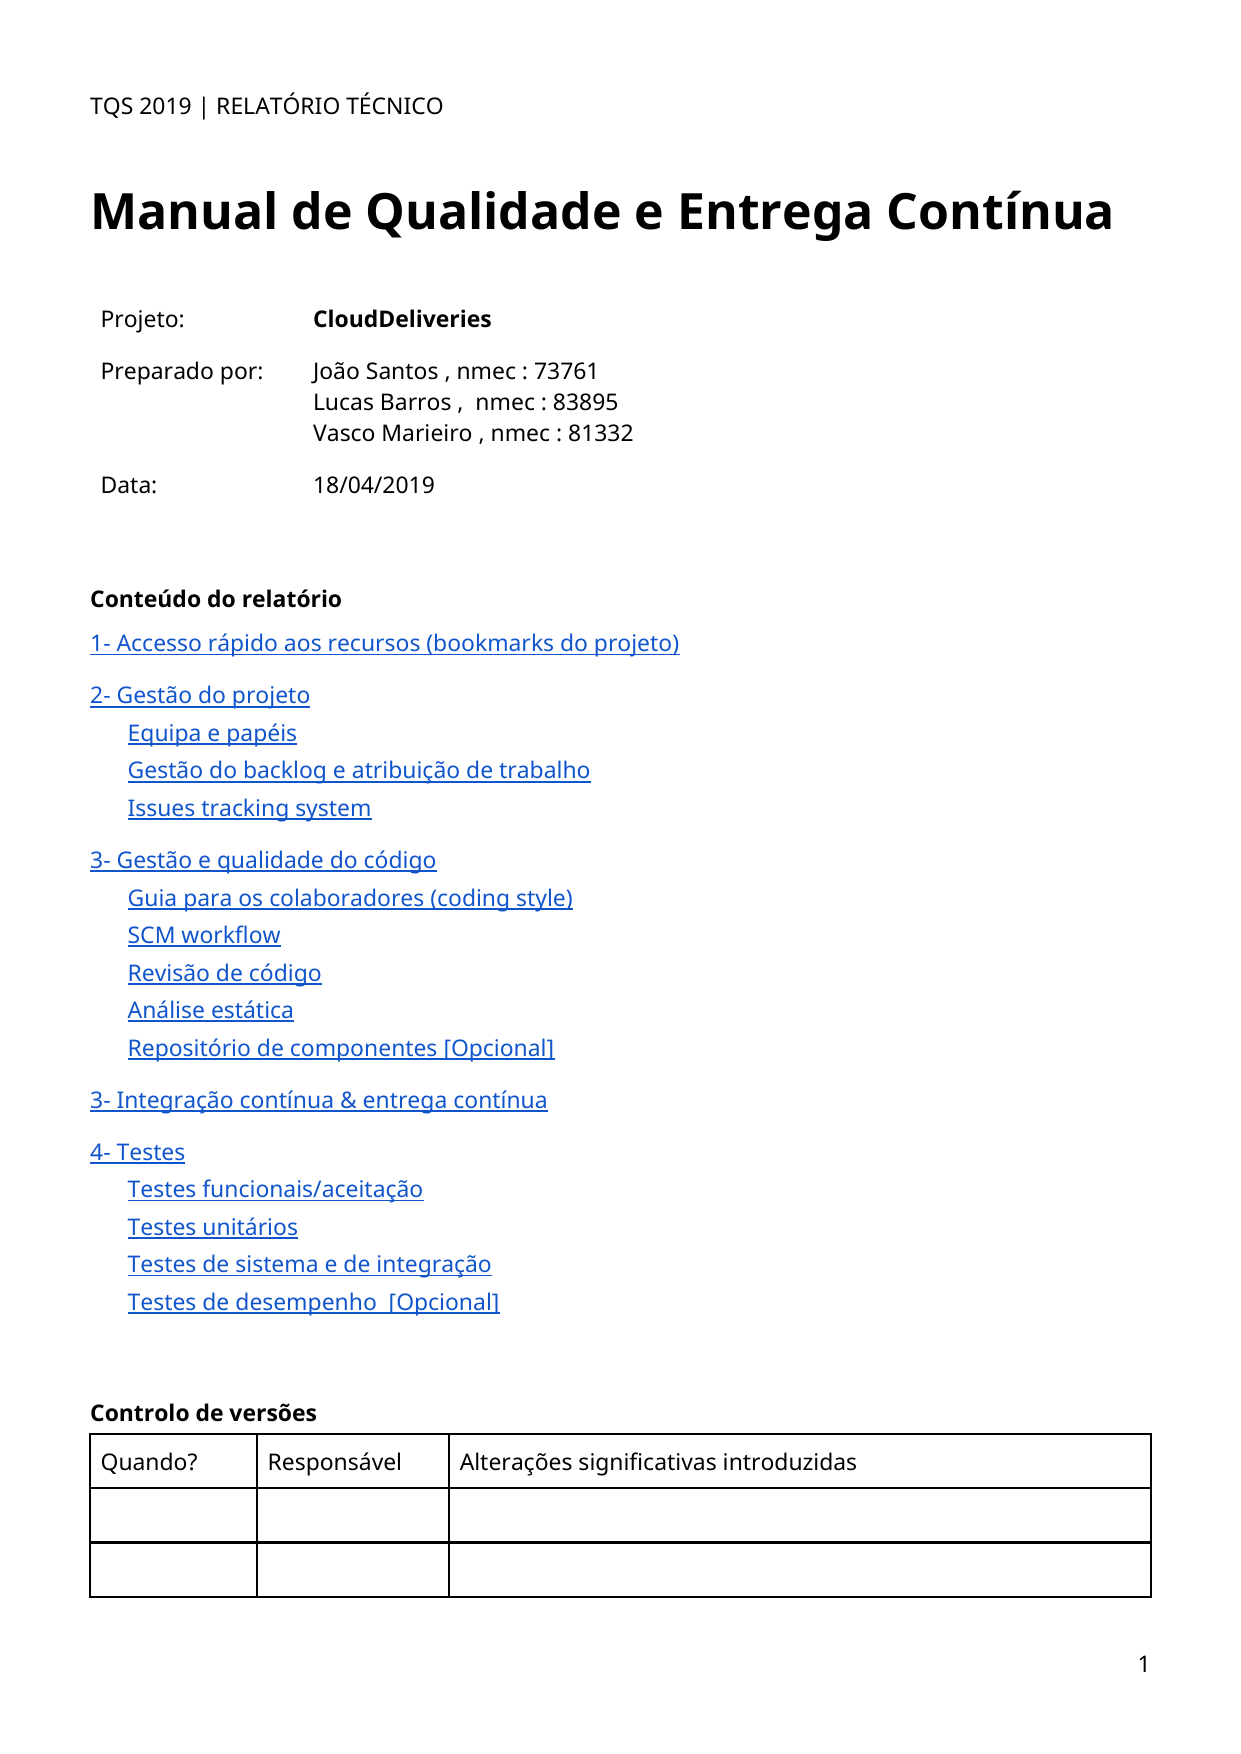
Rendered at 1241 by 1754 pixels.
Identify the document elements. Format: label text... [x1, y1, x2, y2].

table_cell [91, 1544, 256, 1596]
table_cell [91, 1489, 256, 1541]
text TQS 2019 | RELATÓRIO TÉCNICO [90, 90, 1150, 121]
table_header Alterações significativas introduzidas [450, 1435, 1150, 1487]
table_cell [258, 1489, 448, 1541]
table_header Quando? [91, 1435, 256, 1487]
text Testes de desempenho [Opcional] [127, 1286, 1150, 1317]
text Testes unitários [127, 1211, 1150, 1242]
text Gestão do backlog e atribuição de trabalho [127, 754, 1150, 786]
text 3- Gestão e qualidade do código [90, 844, 1150, 875]
text 3- Integração contínua & entrega contínua [90, 1083, 1150, 1115]
text SCM workflow [127, 919, 1150, 950]
text Testes funcionais/aceitação [127, 1173, 1150, 1204]
text Equipa e papéis [127, 717, 1150, 748]
text Revisão de código [127, 956, 1150, 988]
table_header Responsável [258, 1435, 448, 1487]
text Controlo de versões [90, 1397, 1150, 1428]
table_cell Preparado por: [90, 345, 302, 459]
table_header Projeto: [90, 293, 302, 344]
text Guia para os colaboradores (coding style) [127, 881, 1150, 913]
table_cell 18/04/2019 [303, 459, 1090, 511]
table_cell Data: [90, 459, 302, 511]
text 1- Accesso rápido aos recursos (bookmarks do projeto) [90, 627, 1150, 658]
text Issues tracking system [127, 792, 1150, 823]
text Conteúdo do relatório [90, 583, 1150, 614]
text Análise estática [127, 994, 1150, 1025]
text 4- Testes [90, 1136, 1150, 1167]
text Repositório de componentes [Opcional] [127, 1031, 1150, 1063]
table_cell [450, 1544, 1150, 1596]
table_cell [450, 1489, 1150, 1541]
table_cell [258, 1544, 448, 1596]
title Manual de Qualidade e Entrega Contínua [90, 176, 1150, 244]
text Testes de sistema e de integração [127, 1248, 1150, 1279]
table_header CloudDeliveries [303, 293, 1090, 344]
text 2- Gestão do projeto [90, 679, 1150, 711]
table_cell João Santos , nmec : 73761 Lucas Barros , nmec : 83895 Vasco Marieiro , nmec : 81332 [303, 345, 1090, 459]
